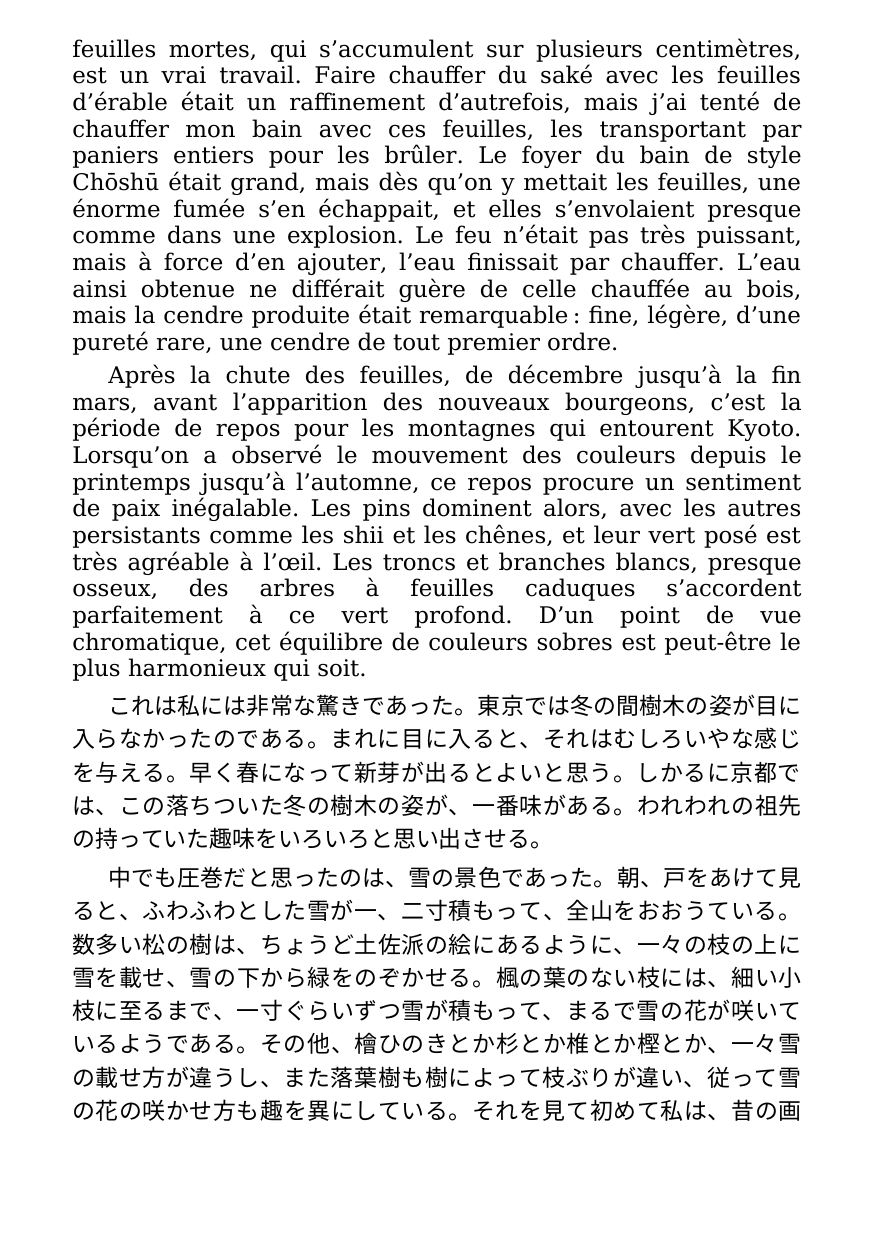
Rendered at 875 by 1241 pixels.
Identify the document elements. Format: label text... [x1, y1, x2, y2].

text 中でも圧巻だと思ったのは、雪の景色であった。朝、戸をあけて見ると、ふわふわとした雪が一、二寸積もって、全山をおおうている。数多い松の樹は、ちょうど土佐派の絵にあるように、一々の枝の上に雪を載せ、雪の下から緑をのぞかせる。楓の葉のない枝には、細い小枝に至るまで、一寸ぐらいずつ雪が積もって、まるで雪の花が咲いているようである。その他、檜ひのきとか杉とか椎とか樫とか、一々雪の載せ方が違うし、また落葉樹も樹によって枝ぶりが違い、従って雪の花の咲かせ方も趣を異にしている。それを見て初めて私は、昔の画 [72, 860, 802, 1126]
text Après la chute des feuilles, de décembre jusqu’à la fin mars, avant l’apparition des nouveaux bourgeons, c’est la période de repos pour les montagnes qui entourent Kyoto. Lorsqu’on a observé le mouvement des couleurs depuis le printemps jusqu’à l’automne, ce repos procure un sentiment de paix inégalable. Les pins dominent alors, avec les autres persistants comme les shii et les chênes, et leur vert posé est très agréable à l’œil. Les troncs et branches blancs, presque osseux, des arbres à feuilles caduques s’accordent parfaitement à ce vert profond. D’un point de vue chromatique, cet équilibre de couleurs sobres est peut-être le plus harmonieux qui soit. [72, 362, 802, 682]
text feuilles mortes, qui s’accumulent sur plusieurs centimètres, est un vrai travail. Faire chauffer du saké avec les feuilles d’érable était un raffinement d’autrefois, mais j’ai tenté de chauffer mon bain avec ces feuilles, les transportant par paniers entiers pour les brûler. Le foyer du bain de style Chōshū était grand, mais dès qu’on y mettait les feuilles, une énorme fumée s’en échappait, et elles s’envolaient presque comme dans une explosion. Le feu n’était pas très puissant, mais à force d’en ajouter, l’eau finissait par chauffer. L’eau ainsi obtenue ne différait guère de celle chauffée au bois, mais la cendre produite était remarquable : fine, légère, d’une pureté rare, une cendre de tout premier ordre. [72, 36, 802, 356]
text これは私には非常な驚きであった。東京では冬の間樹木の姿が目に入らなかったのである。まれに目に入ると、それはむしろいやな感じを与える。早く春になって新芽が出るとよいと思う。しかるに京都では、この落ちついた冬の樹木の姿が、一番味がある。われわれの祖先の持っていた趣味をいろいろと思い出させる。 [72, 688, 802, 854]
